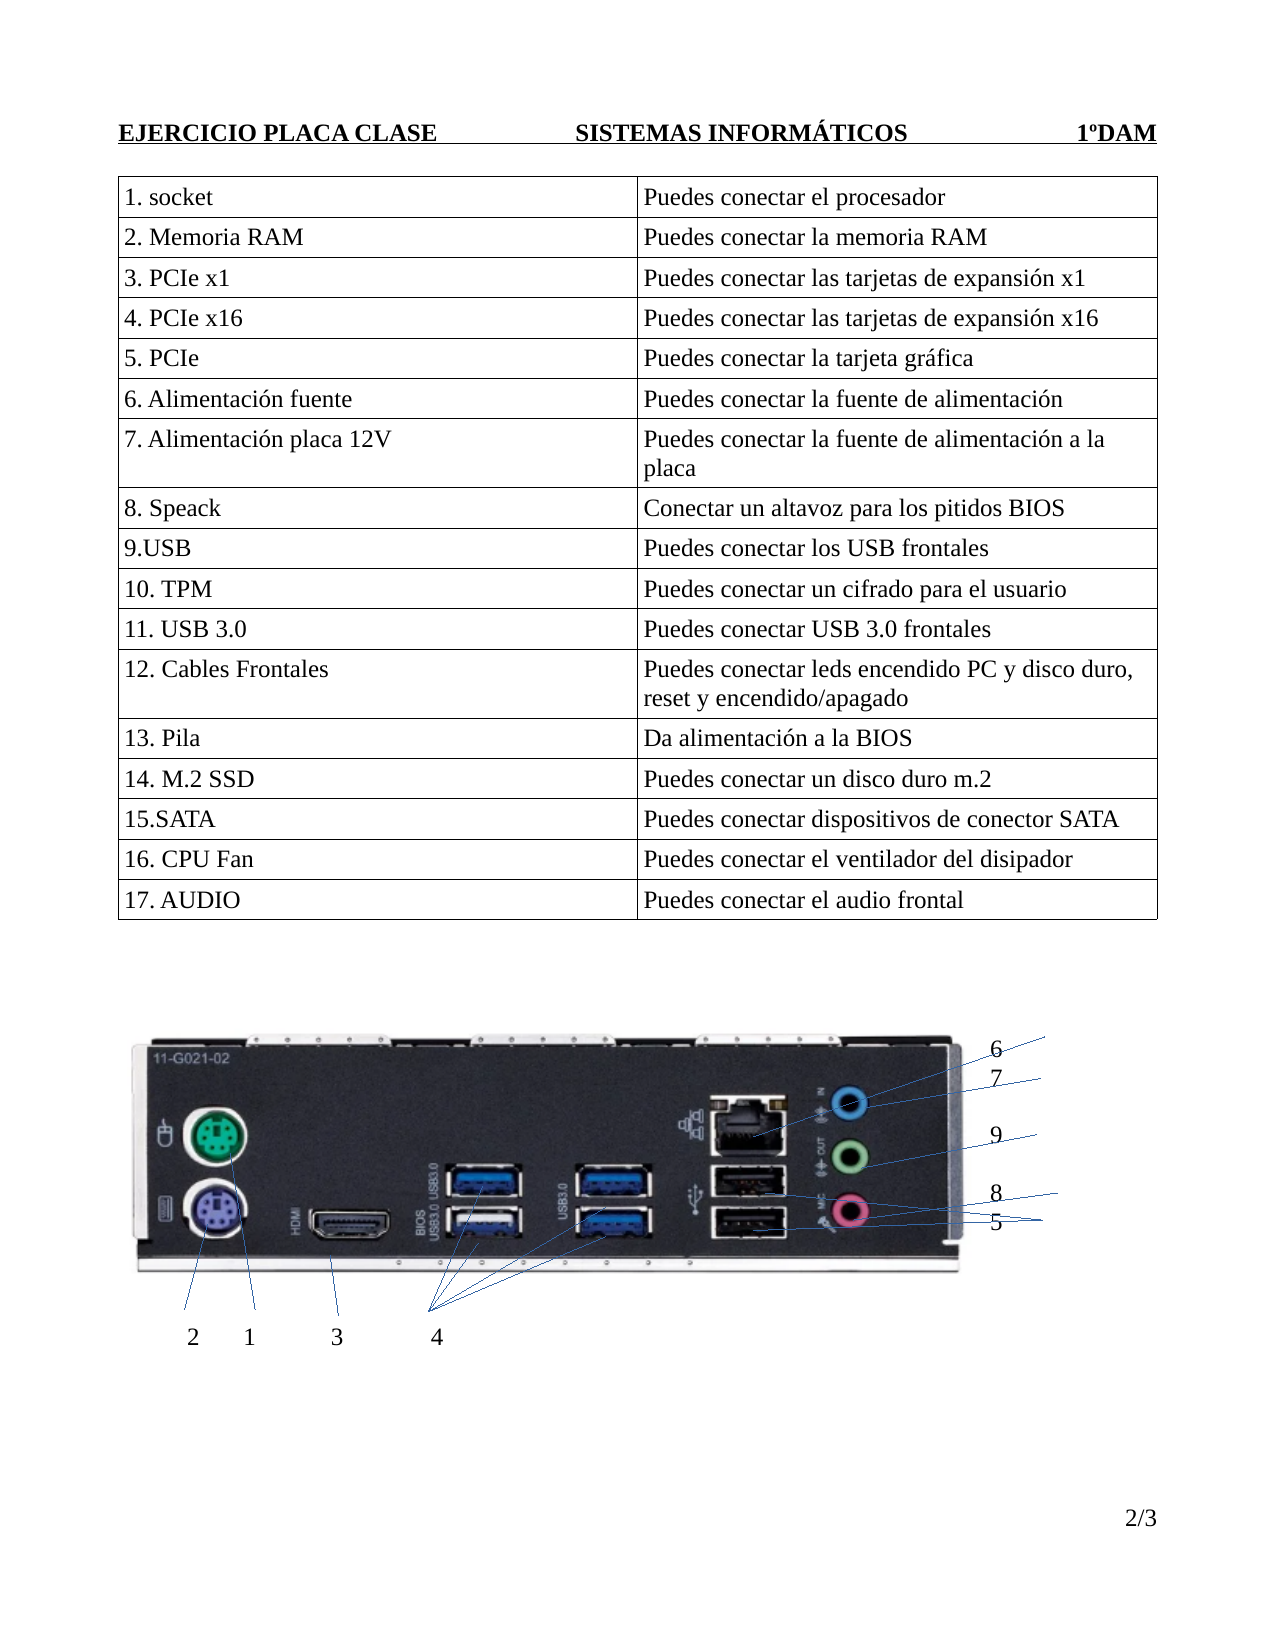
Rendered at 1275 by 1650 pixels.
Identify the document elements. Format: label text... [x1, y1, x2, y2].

table_cell 7. Alimentación placa 12V [119, 419, 637, 487]
text [118, 1207, 127, 1236]
text [118, 1121, 127, 1149]
table_cell Puedes conectar las tarjetas de expansión x1 [638, 258, 1157, 297]
table_header 1. socket [119, 177, 637, 217]
text 8 [990, 1178, 1157, 1207]
table_cell 3. PCIe x1 [119, 258, 637, 297]
table_header Puedes conectar el procesador [638, 177, 1157, 217]
text 2 1 3 4 [118, 1322, 1157, 1351]
table_cell Puedes conectar los USB frontales [638, 529, 1157, 568]
table_cell Da alimentación a la BIOS [638, 719, 1157, 758]
table_cell Puedes conectar la fuente de alimentación a la placa [638, 419, 1157, 487]
table_cell Puedes conectar el audio frontal [638, 880, 1157, 919]
table_cell 15.SATA [119, 799, 637, 838]
text 9 [990, 1121, 1157, 1149]
table_cell 12. Cables Frontales [119, 650, 637, 718]
text 5 [990, 1207, 1157, 1236]
text 6 [990, 1034, 1157, 1063]
table_cell 11. USB 3.0 [119, 609, 637, 648]
text 7 [990, 1063, 1157, 1092]
table_cell Puedes conectar USB 3.0 frontales [638, 609, 1157, 648]
table_cell 9.USB [119, 529, 637, 568]
table_cell Conectar un altavoz para los pitidos BIOS [638, 488, 1157, 528]
table_cell 2. Memoria RAM [119, 218, 637, 257]
table_cell Puedes conectar la fuente de alimentación [638, 379, 1157, 418]
table_cell 16. CPU Fan [119, 840, 637, 879]
text [118, 1178, 127, 1207]
table_cell 10. TPM [119, 569, 637, 608]
table_cell 14. M.2 SSD [119, 759, 637, 798]
table_cell Puedes conectar la tarjeta gráfica [638, 339, 1157, 378]
table_cell 4. PCIe x16 [119, 298, 637, 338]
table_cell Puedes conectar la memoria RAM [638, 218, 1157, 257]
picture [127, 1001, 990, 1312]
text [118, 1034, 127, 1063]
table_cell 5. PCIe [119, 339, 637, 378]
text [118, 1063, 127, 1092]
table_cell 17. AUDIO [119, 880, 637, 919]
table_cell 13. Pila [119, 719, 637, 758]
table_cell 8. Speack [119, 488, 637, 528]
table_cell Puedes conectar un cifrado para el usuario [638, 569, 1157, 608]
table_cell Puedes conectar las tarjetas de expansión x16 [638, 298, 1157, 338]
table_cell Puedes conectar dispositivos de conector SATA [638, 799, 1157, 838]
table_cell Puedes conectar el ventilador del disipador [638, 840, 1157, 879]
table_cell Puedes conectar leds encendido PC y disco duro, reset y encendido/apagado [638, 650, 1157, 718]
table_cell 6. Alimentación fuente [119, 379, 637, 418]
table_cell Puedes conectar un disco duro m.2 [638, 759, 1157, 798]
